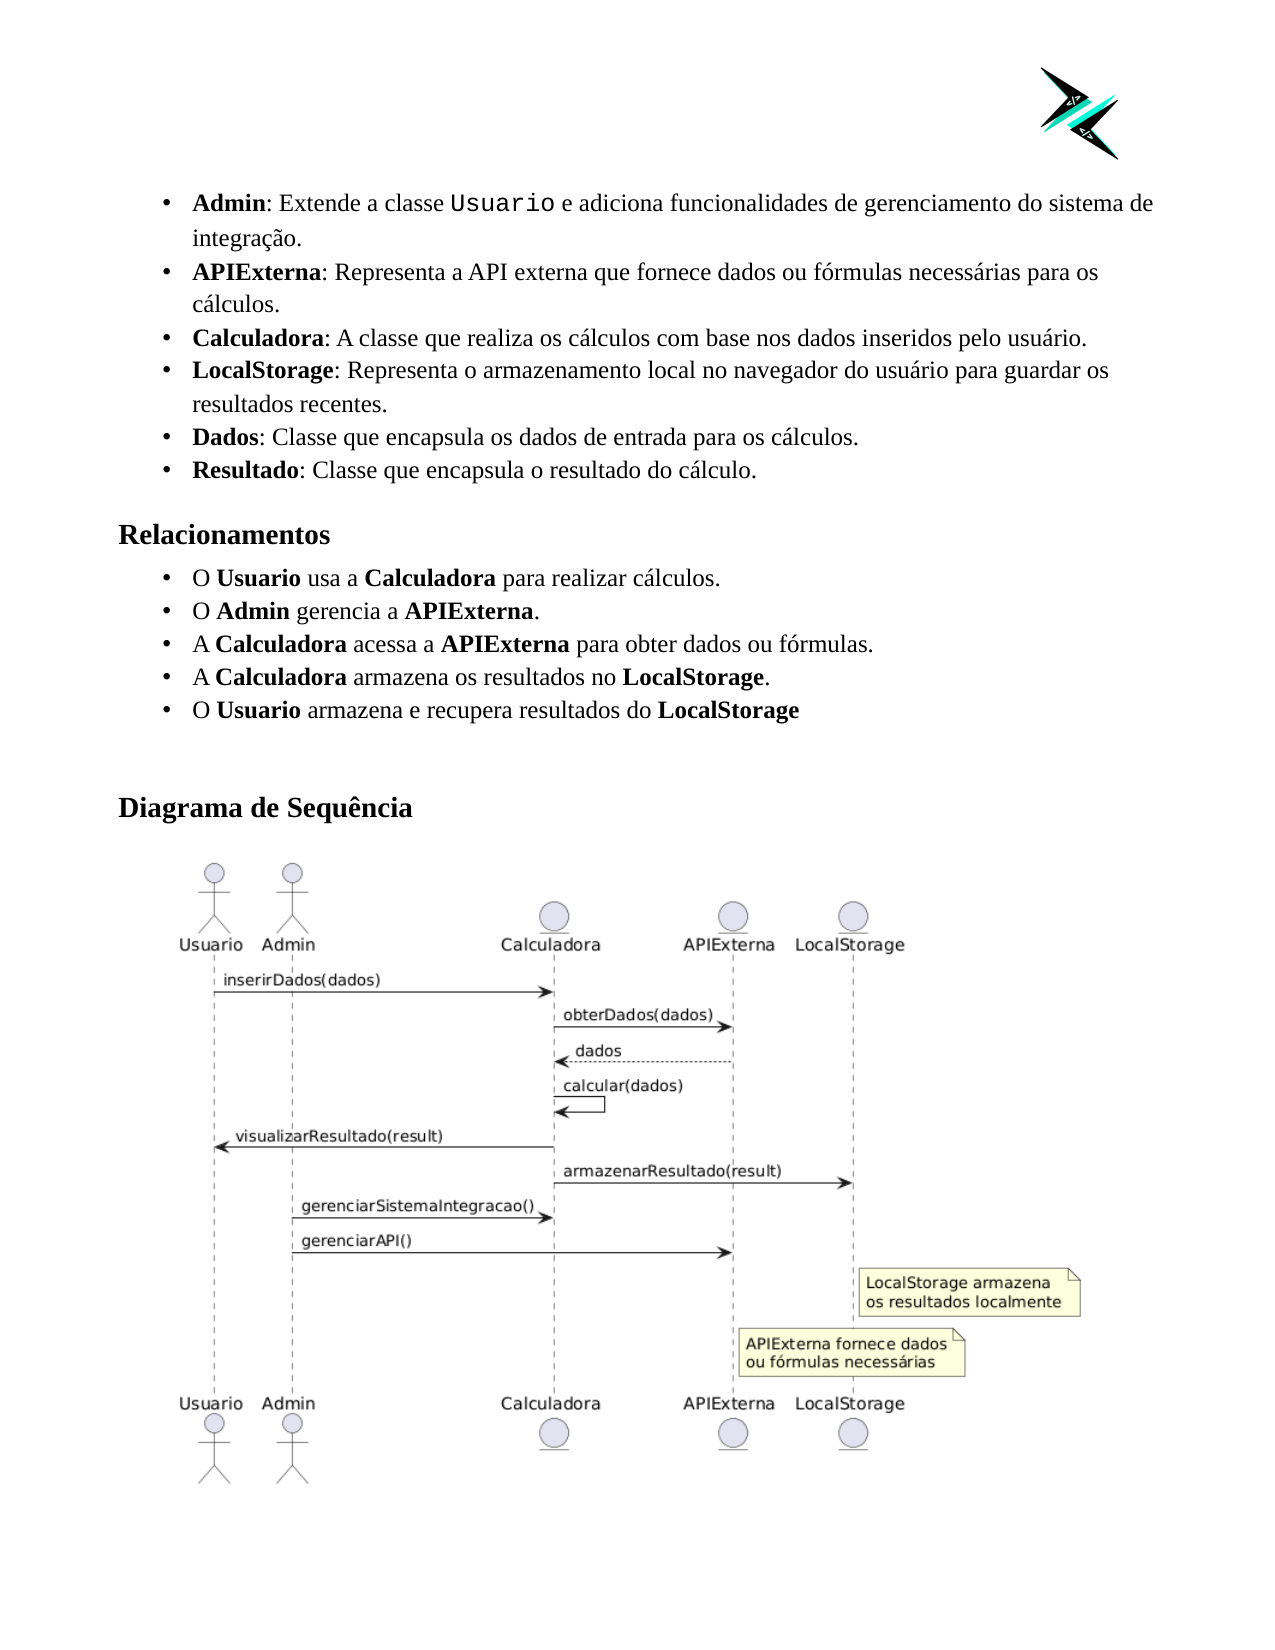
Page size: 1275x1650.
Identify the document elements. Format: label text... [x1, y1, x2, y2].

picture [1017, 51, 1142, 176]
list Admin: Extende a classe Usuario e adiciona funcionalidades de gerenciamento do sistema de integração. [162, 188, 1157, 252]
list Calculadora: A classe que realiza os cálculos com base nos dados inseridos pelo usuário. [162, 323, 1157, 351]
subtitle Relacionamentos [118, 517, 1157, 550]
list LocalStorage: Representa o armazenamento local no navegador do usuário para guardar os resultados recentes. [162, 356, 1157, 417]
text Diagrama de Sequência [118, 790, 1157, 824]
list Resultado: Classe que encapsula o resultado do cálculo. [162, 455, 1157, 483]
picture [173, 857, 1087, 1490]
list O Usuario usa a Calculadora para realizar cálculos. [162, 563, 1157, 592]
list O Usuario armazena e recupera resultados do LocalStorage [162, 695, 1157, 724]
list Dados: Classe que encapsula os dados de entrada para os cálculos. [162, 422, 1157, 450]
list O Admin gerencia a APIExterna. [162, 596, 1157, 625]
list APIExterna: Representa a API externa que fornece dados ou fórmulas necessárias para os cálculos. [162, 257, 1157, 318]
list A Calculadora armazena os resultados no LocalStorage. [162, 662, 1157, 691]
list A Calculadora acessa a APIExterna para obter dados ou fórmulas. [162, 629, 1157, 658]
